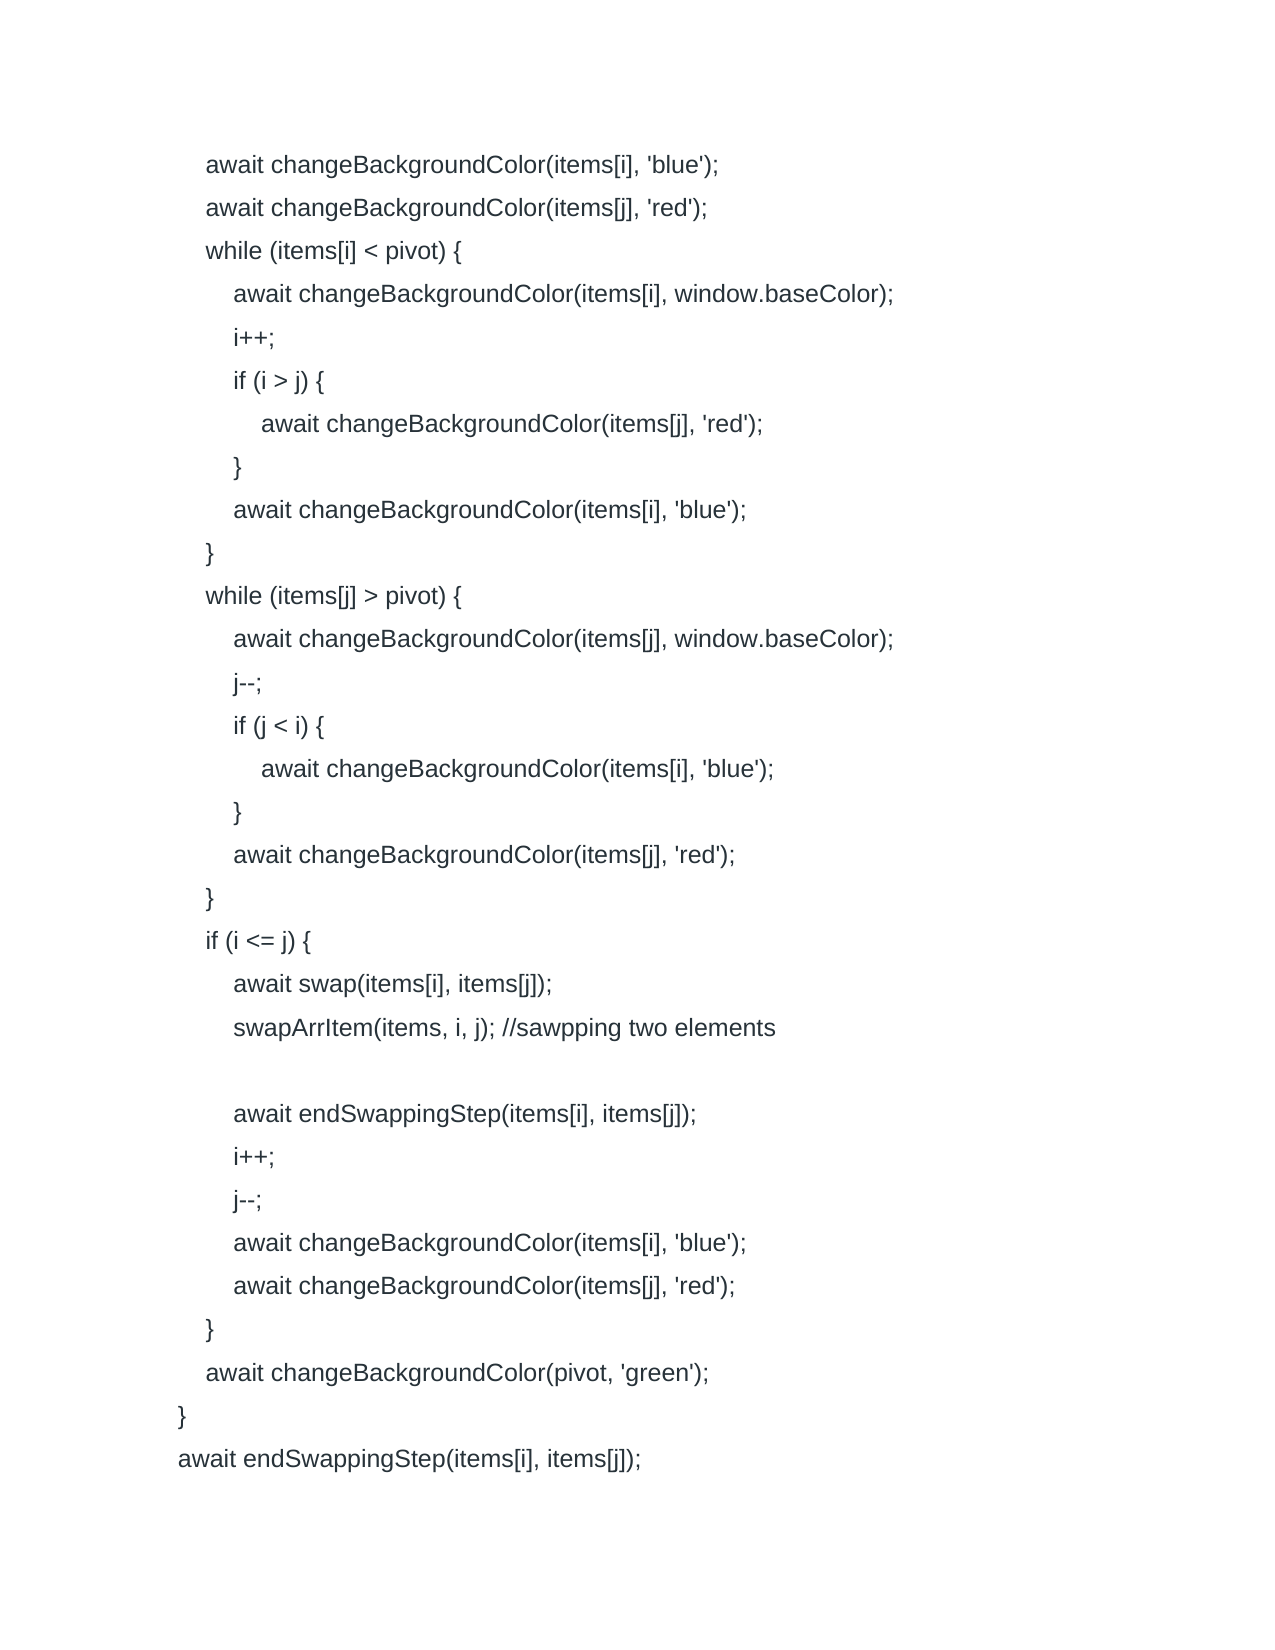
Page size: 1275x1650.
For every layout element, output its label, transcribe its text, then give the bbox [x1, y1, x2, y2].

text await endSwappingStep(items[i], items[j]); [150, 1444, 1125, 1472]
text i++; [150, 1142, 1125, 1171]
text } [150, 538, 1125, 567]
text j--; [150, 667, 1125, 696]
text await changeBackgroundColor(items[i], 'blue'); [150, 495, 1125, 524]
text await changeBackgroundColor(items[j], window.baseColor); [150, 624, 1125, 653]
text await changeBackgroundColor(items[j], 'red'); [150, 840, 1125, 869]
text await changeBackgroundColor(items[i], 'blue'); [150, 1228, 1125, 1257]
text await swap(items[i], items[j]); [150, 969, 1125, 998]
text if (i <= j) { [150, 926, 1125, 955]
text } [150, 797, 1125, 826]
text await changeBackgroundColor(items[i], 'blue'); [150, 754, 1125, 782]
text } [150, 1401, 1125, 1429]
text await endSwappingStep(items[i], items[j]); [150, 1099, 1125, 1127]
text await changeBackgroundColor(items[j], 'red'); [150, 1271, 1125, 1300]
text if (i > j) { [150, 366, 1125, 394]
text while (items[j] > pivot) { [150, 581, 1125, 610]
text await changeBackgroundColor(items[i], 'blue'); [150, 150, 1125, 179]
text await changeBackgroundColor(items[j], 'red'); [150, 409, 1125, 437]
text swapArrItem(items, i, j); //sawpping two elements [150, 1012, 1125, 1041]
text } [150, 452, 1125, 481]
text await changeBackgroundColor(pivot, 'green'); [150, 1357, 1125, 1386]
text if (j < i) { [150, 711, 1125, 739]
text await changeBackgroundColor(items[j], 'red'); [150, 193, 1125, 222]
text j--; [150, 1185, 1125, 1214]
text while (items[i] < pivot) { [150, 236, 1125, 265]
text } [150, 883, 1125, 912]
text i++; [150, 322, 1125, 351]
text await changeBackgroundColor(items[i], window.baseColor); [150, 279, 1125, 308]
text } [150, 1314, 1125, 1343]
